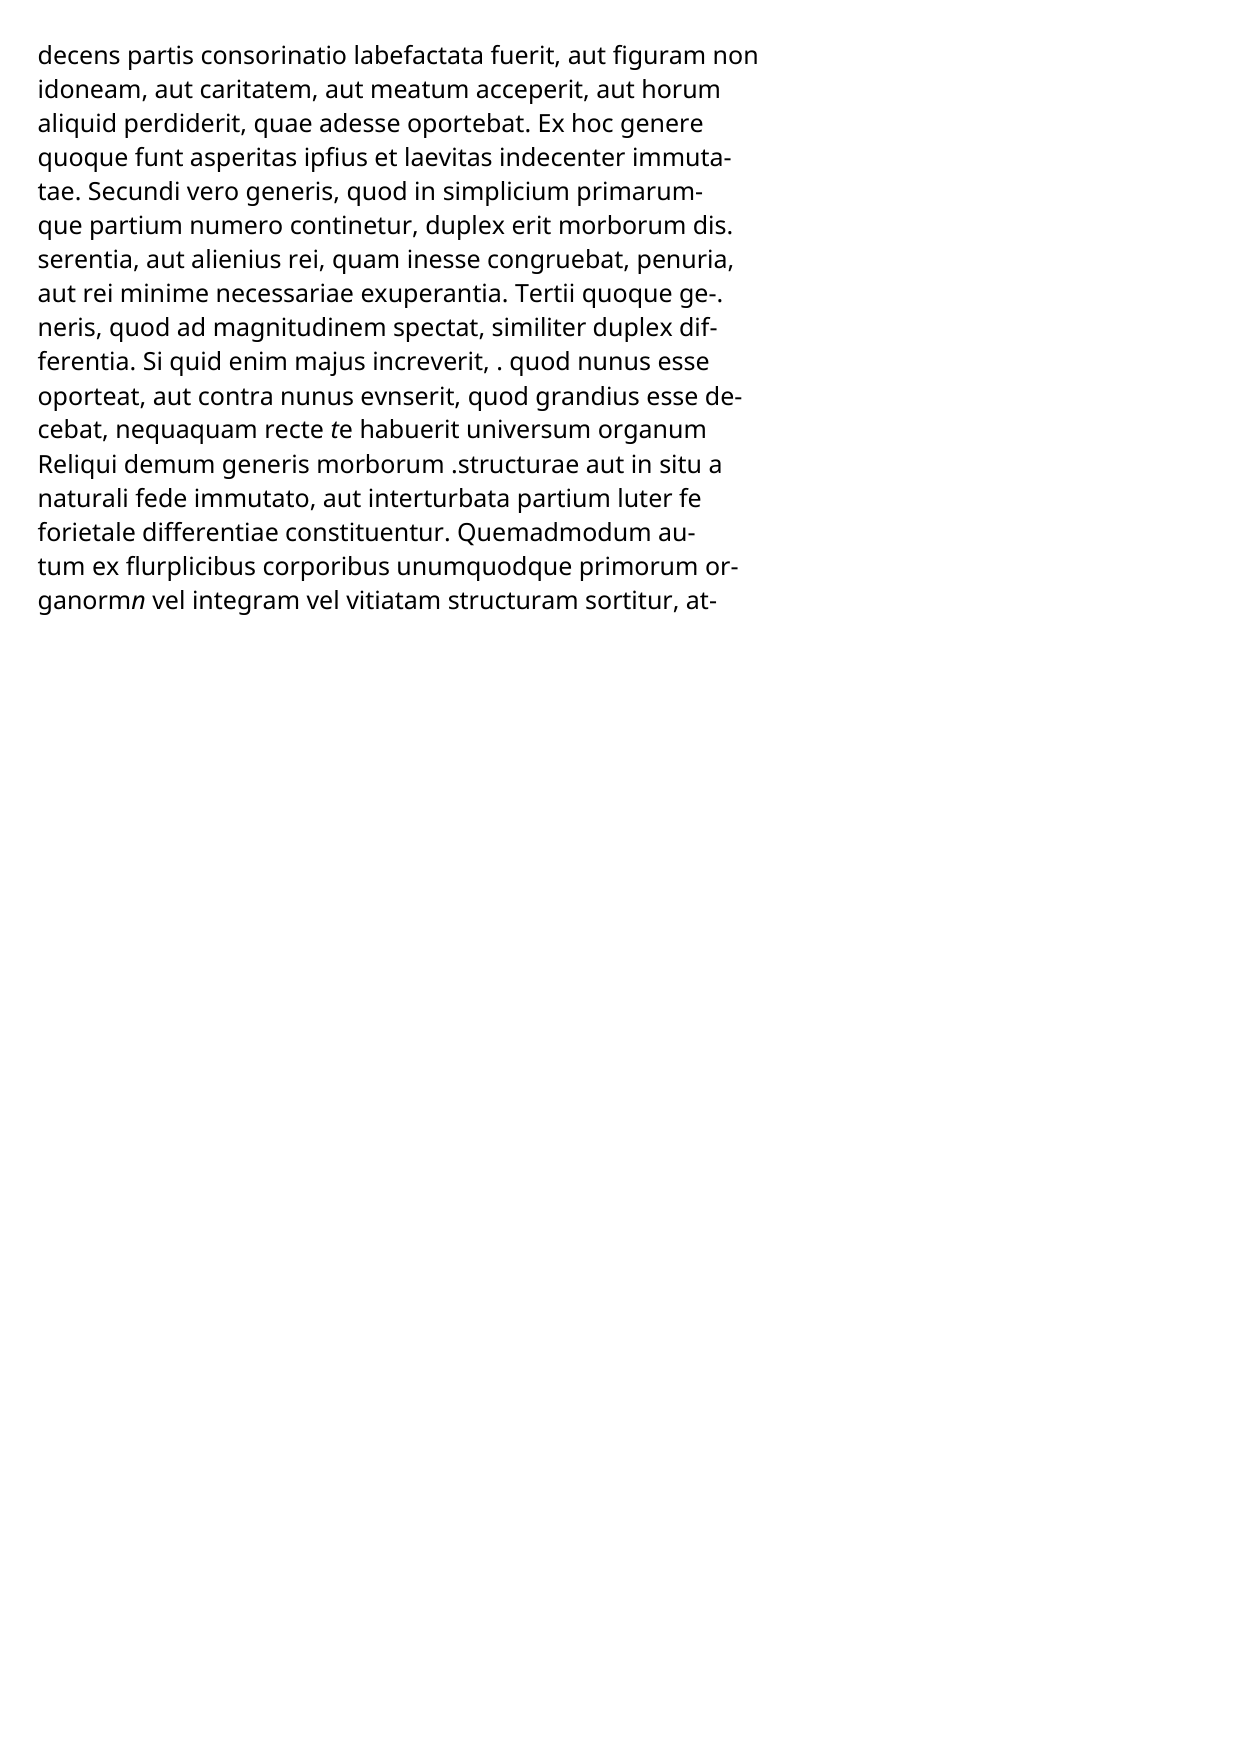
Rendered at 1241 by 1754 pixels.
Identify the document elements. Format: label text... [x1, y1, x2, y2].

text decens partis consorinatio labefactata fuerit, aut figuram non idoneam, aut caritatem, aut meatum acceperit, aut horum aliquid perdiderit, quae adesse oportebat. Ex hoc genere quoque funt asperitas ipfius et laevitas indecenter immuta- tae. Secundi vero generis, quod in simplicium primarum- que partium numero continetur, duplex erit morborum dis. serentia, aut alienius rei, quam inesse congruebat, penuria, aut rei minime necessariae exuperantia. Tertii quoque ge-. neris, quod ad magnitudinem spectat, similiter duplex dif- ferentia. Si quid enim majus increverit, . quod nunus esse oporteat, aut contra nunus evnserit, quod grandius esse de- cebat, nequaquam recte te habuerit universum organum Reliqui demum generis morborum .structurae aut in situ a naturali fede immutato, aut interturbata partium luter fe forietale differentiae constituentur. Quemadmodum au- tum ex flurplicibus corporibus unumquodque primorum or- ganormn vel integram vel vitiatam structuram sortitur, at- [37, 37, 1203, 617]
